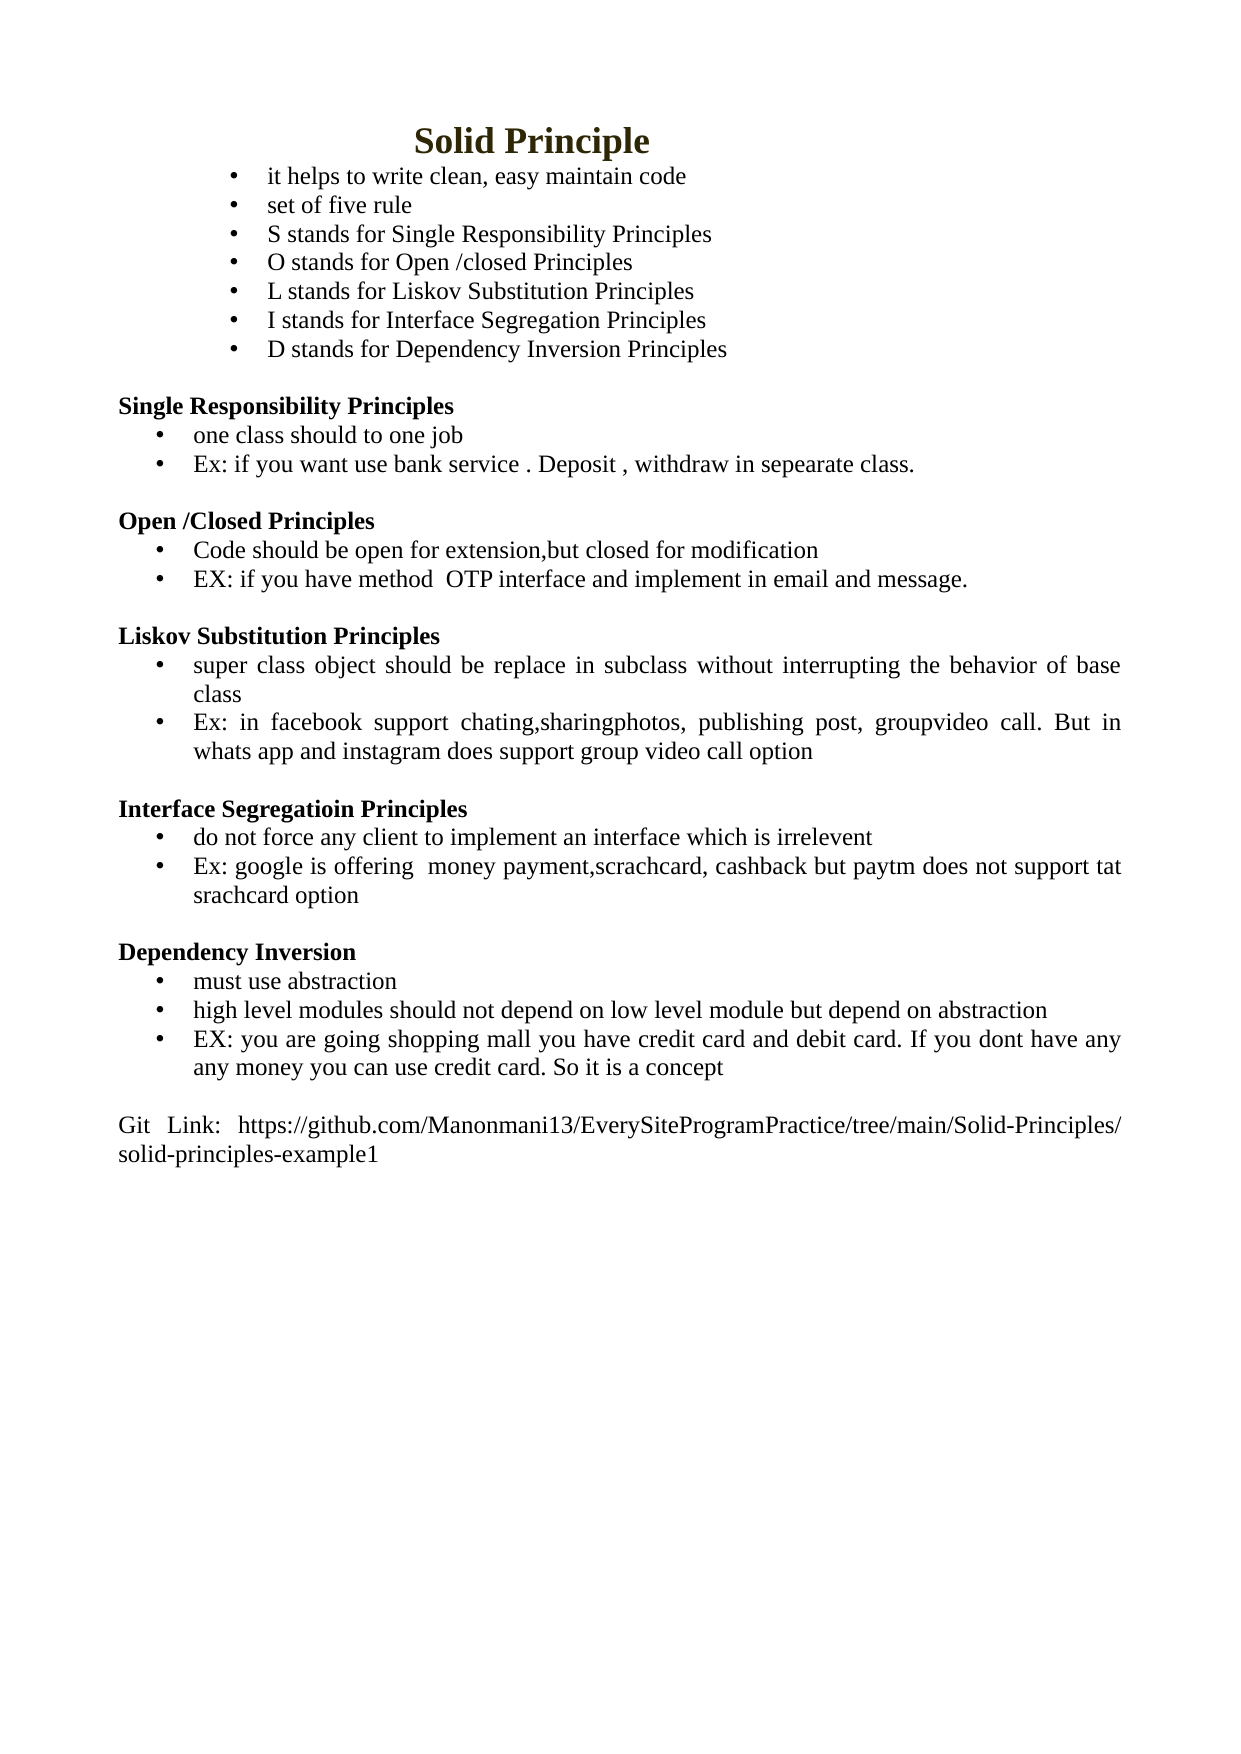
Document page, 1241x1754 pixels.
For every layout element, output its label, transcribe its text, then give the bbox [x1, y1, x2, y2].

text Solid Principle [192, 118, 1122, 161]
list L stands for Liskov Substitution Principles [229, 276, 1122, 305]
text Dependency Inversion [118, 937, 1122, 966]
list do not force any client to implement an interface which is irrelevent [156, 822, 1122, 851]
text Single Responsibility Principles [118, 391, 1122, 420]
list EX: if you have method OTP interface and implement in email and message. [156, 564, 1122, 592]
list EX: you are going shopping mall you have credit card and debit card. If you dont have any any money you can use credit card. So it is a concept [156, 1024, 1122, 1081]
list Ex: if you want use bank service . Deposit , withdraw in sepearate class. [156, 449, 1122, 477]
list must use abstraction [156, 966, 1122, 995]
list S stands for Single Responsibility Principles [229, 219, 1122, 247]
text Interface Segregatioin Principles [118, 794, 1122, 822]
text Open /Closed Principles [118, 506, 1122, 535]
list I stands for Interface Segregation Principles [229, 305, 1122, 334]
list it helps to write clean, easy maintain code [229, 161, 1122, 190]
list O stands for Open /closed Principles [229, 247, 1122, 276]
list super class object should be replace in subclass without interrupting the behavior of base class [156, 650, 1122, 707]
list Ex: in facebook support chating,sharingphotos, publishing post, groupvideo call. But in whats app and instagram does support group video call option [156, 707, 1122, 765]
text Git Link: https://github.com/Manonmani13/EverySiteProgramPractice/tree/main/Solid-Principles/solid-principles-example1 [118, 1110, 1122, 1167]
list one class should to one job [156, 420, 1122, 449]
list high level modules should not depend on low level module but depend on abstraction [156, 995, 1122, 1024]
list set of five rule [229, 190, 1122, 219]
list Code should be open for extension,but closed for modification [156, 535, 1122, 564]
list D stands for Dependency Inversion Principles [229, 334, 1122, 362]
text Liskov Substitution Principles [118, 621, 1122, 650]
list Ex: google is offering money payment,scrachcard, cashback but paytm does not support tat srachcard option [156, 851, 1122, 909]
